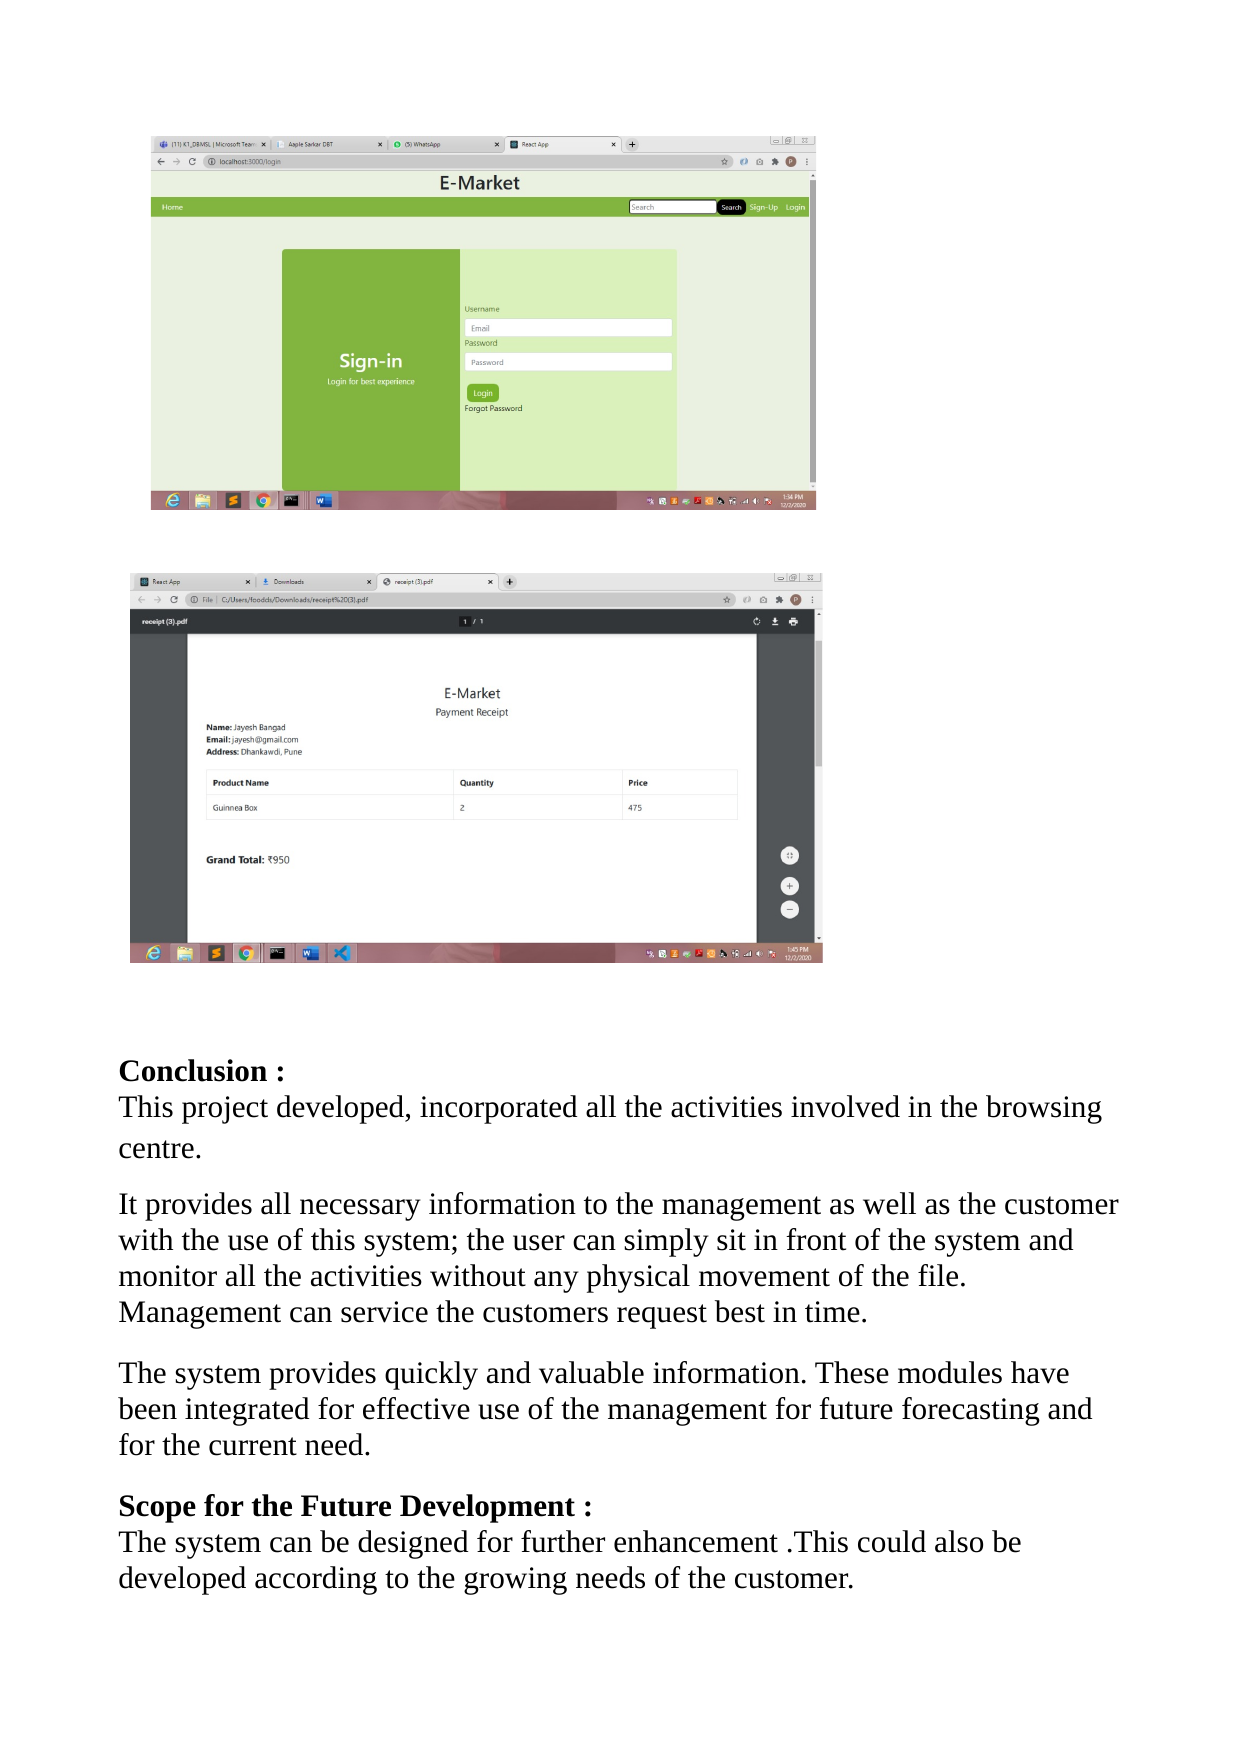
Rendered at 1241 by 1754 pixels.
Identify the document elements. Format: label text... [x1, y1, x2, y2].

picture [130, 573, 823, 963]
text Scope for the Future Development : The system can be designed for further enhancement .This could also be developed according to the growing needs of the customer. [118, 1487, 1122, 1595]
text The system provides quickly and valuable information. These modules have been integrated for effective use of the management for future forecasting and for the current need. [118, 1354, 1122, 1462]
text Conclusion : [118, 1052, 1122, 1088]
picture [150, 136, 817, 510]
text This project developed, incorporated all the activities involved in the browsing centre. [118, 1088, 1122, 1166]
text It provides all necessary information to the management as well as the customer with the use of this system; the user can simply sit in front of the system and monitor all the activities without any physical movement of the file. Management can service the customers request best in time. [118, 1186, 1122, 1329]
